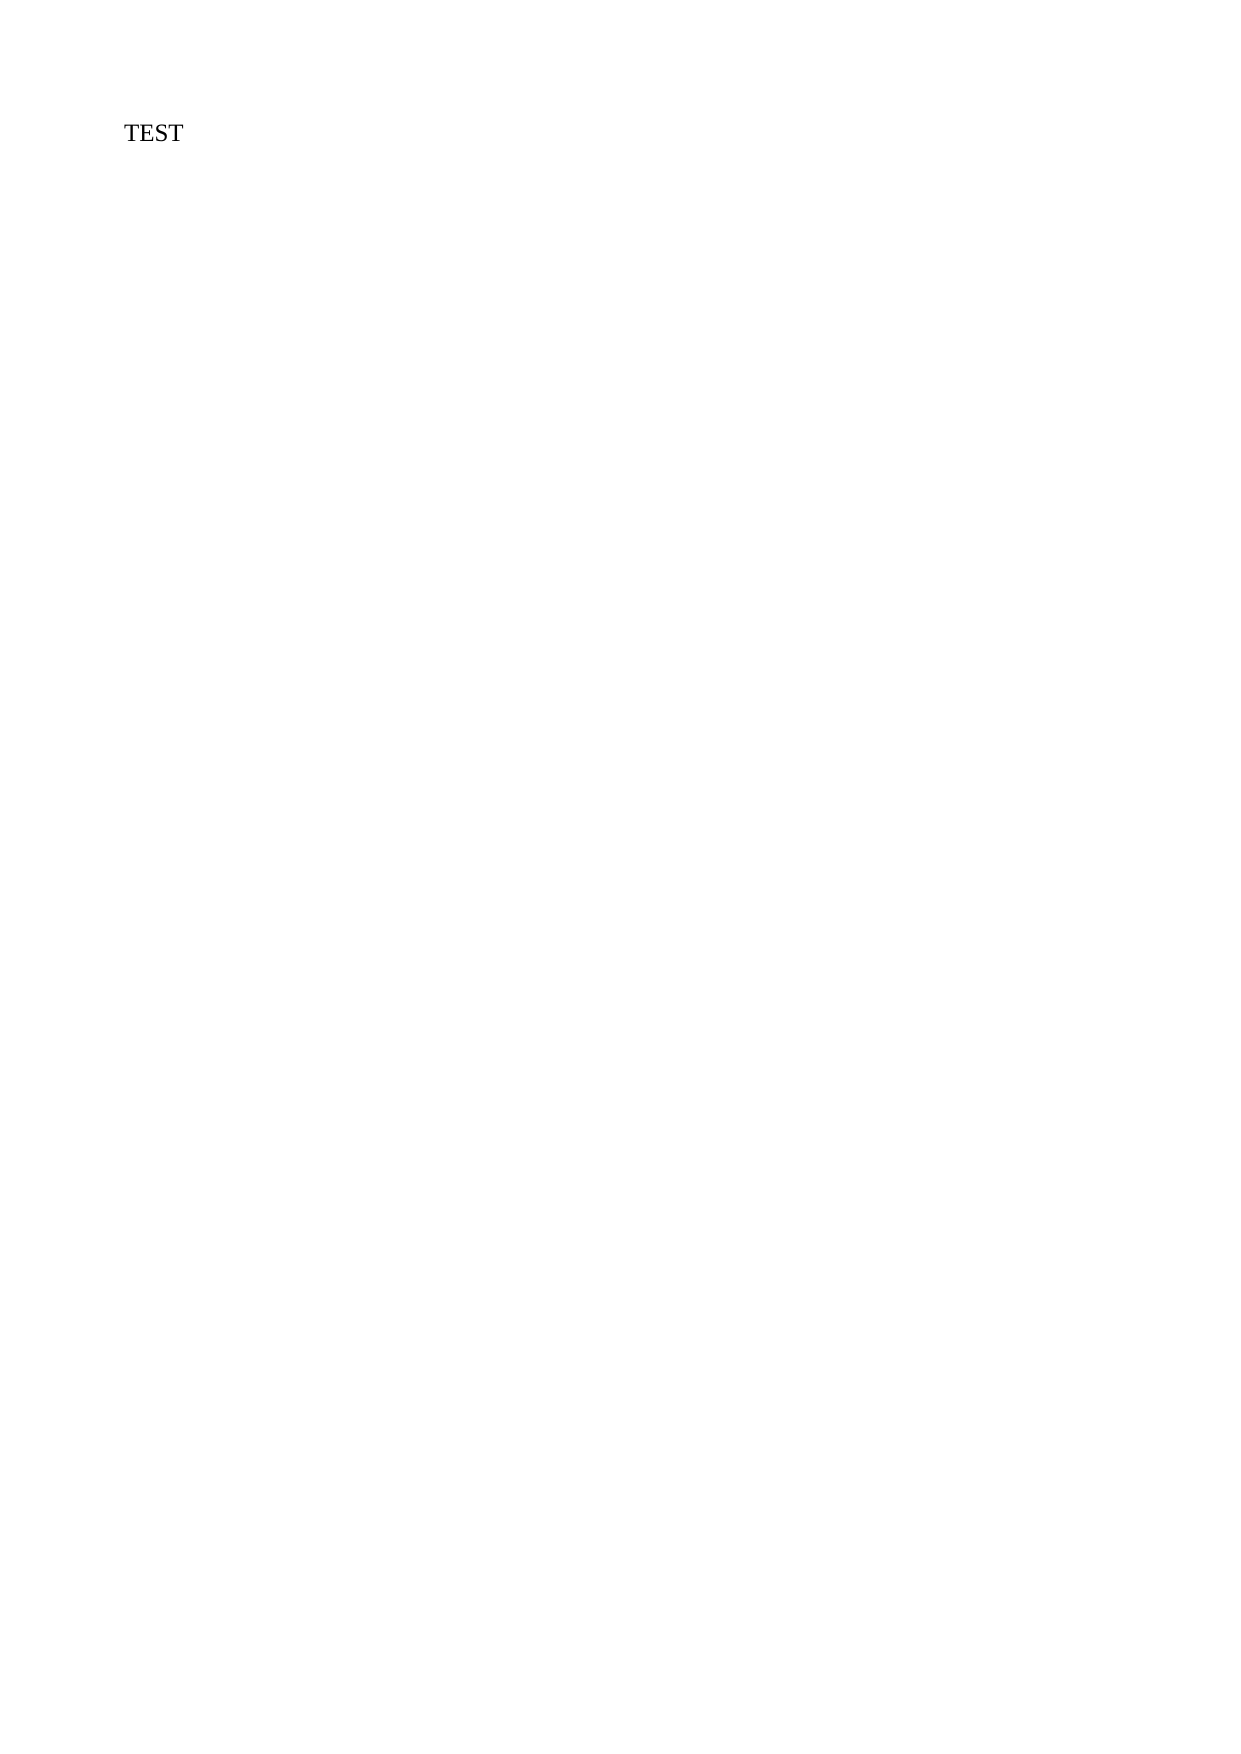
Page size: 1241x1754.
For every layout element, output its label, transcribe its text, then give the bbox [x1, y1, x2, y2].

text TEST [118, 118, 1122, 147]
